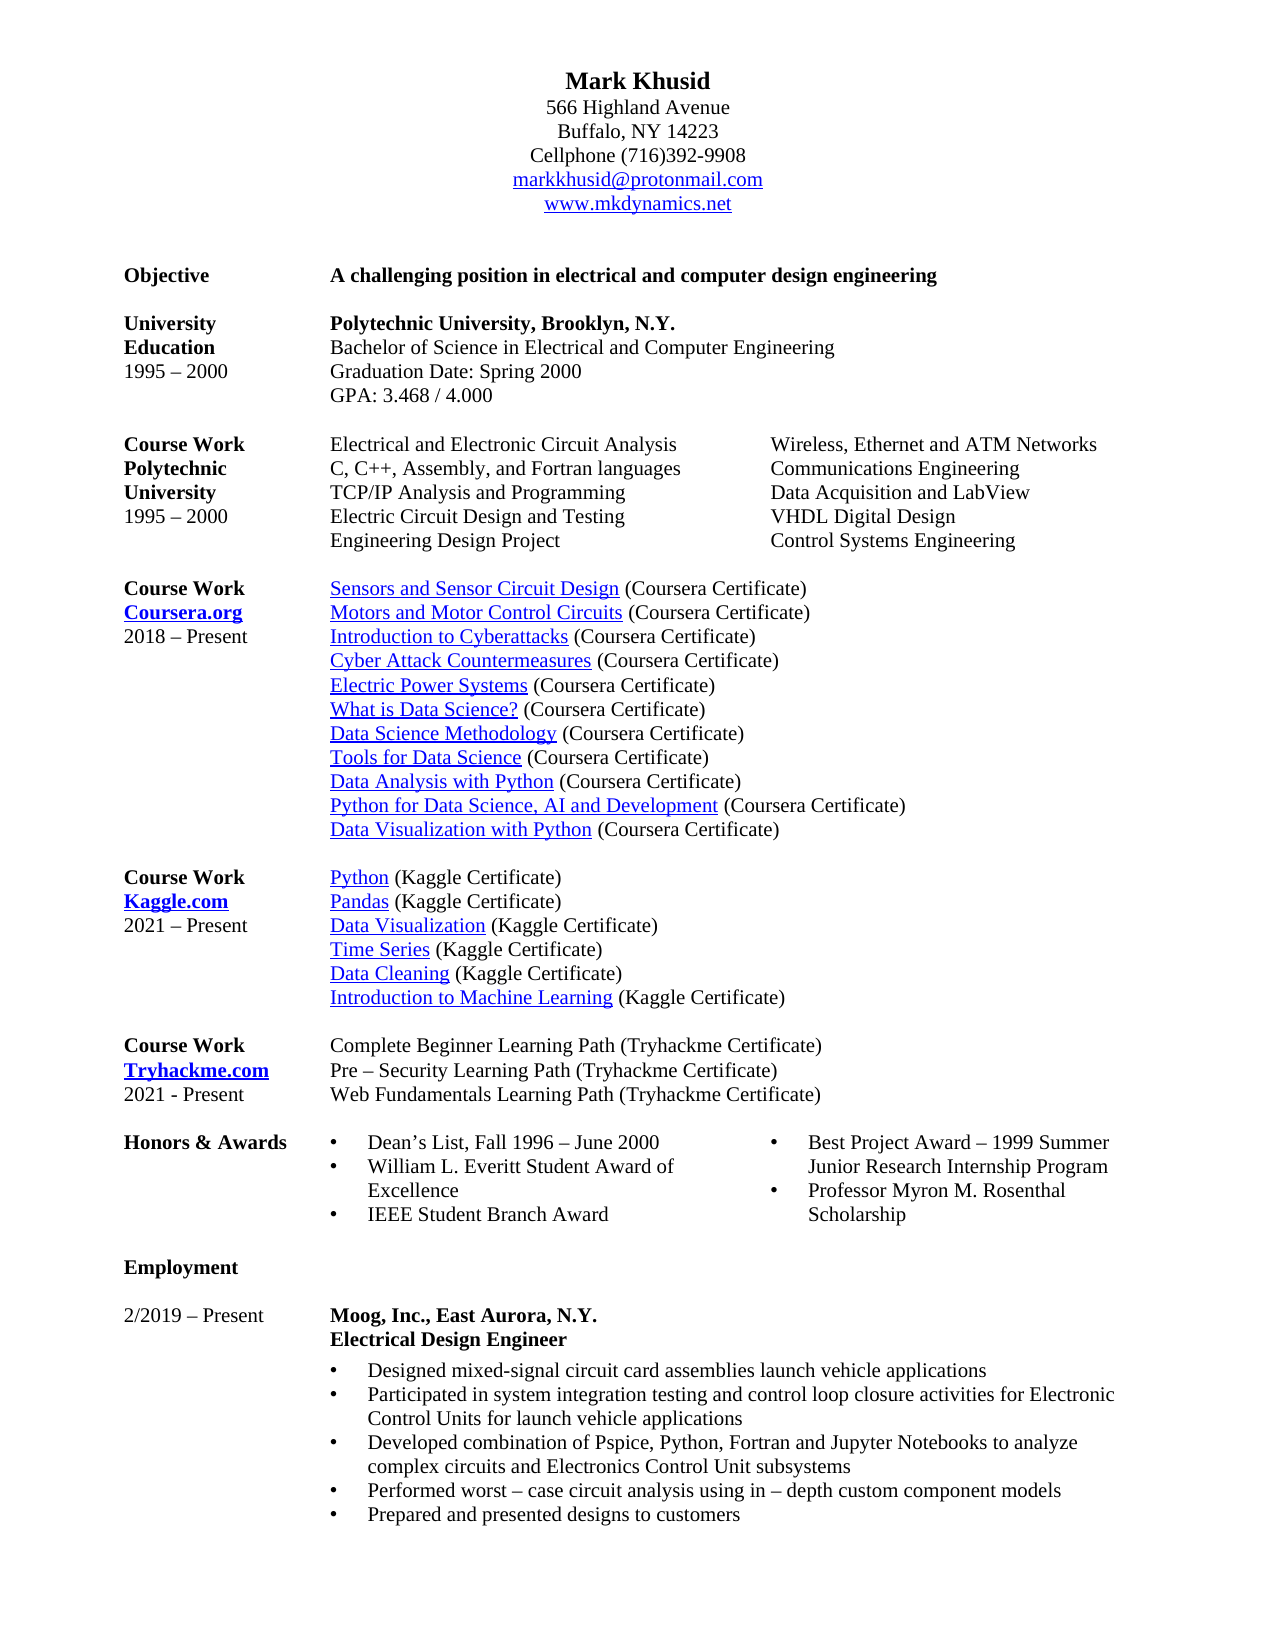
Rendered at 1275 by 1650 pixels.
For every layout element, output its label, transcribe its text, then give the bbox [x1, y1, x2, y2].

table_cell [319, 1255, 1163, 1279]
table_cell [113, 1358, 319, 1526]
table_cell [113, 552, 319, 576]
table_cell Course Work Kaggle.com 2021 – Present [113, 865, 319, 1009]
table_cell Best Project Award – 1999 Summer Junior Research Internship Program Professor Myron M. Rosenthal Scholarship [759, 1130, 1163, 1231]
table_cell Electrical and Electronic Circuit Analysis C, C++, Assembly, and Fortran languages TCP/IP Analysis and Programming Electric Circuit Design and Testing Engineering Design Project [319, 432, 759, 552]
table_cell Objective [113, 263, 319, 287]
table_cell [113, 1231, 319, 1255]
table_cell Sensors and Sensor Circuit Design (Coursera Certificate) Motors and Motor Control Circuits (Coursera Certificate) Introduction to Cyberattacks (Coursera Certificate) Cyber Attack Countermeasures (Coursera Certificate) Electric Power Systems (Coursera Certificate) What is Data Science? (Coursera Certificate) Data Science Methodology (Coursera Certificate) Tools for Data Science (Coursera Certificate) Data Analysis with Python (Coursera Certificate) Python for Data Science, AI and Development (Coursera Certificate) Data Visualization with Python (Coursera Certificate) [319, 576, 1163, 841]
table_cell [319, 1231, 1163, 1255]
table_cell 2/2019 – Present [113, 1303, 319, 1358]
table_cell Dean’s List, Fall 1996 – June 2000 William L. Everitt Student Award of Excellence IEEE Student Branch Award [319, 1130, 759, 1231]
table_cell Honors & Awards [113, 1130, 319, 1231]
table_cell [319, 1106, 1163, 1130]
table_cell [113, 1554, 319, 1581]
table_cell [113, 287, 1163, 311]
table_cell [113, 1279, 319, 1303]
table_cell [113, 1526, 319, 1554]
table_cell [319, 1009, 1163, 1033]
table_cell Wireless, Ethernet and ATM Networks Communications Engineering Data Acquisition and LabView VHDL Digital Design Control Systems Engineering [759, 432, 1163, 552]
table_cell A challenging position in electrical and computer design engineering [319, 263, 1163, 287]
table_cell Course Work Polytechnic University 1995 – 2000 [113, 432, 319, 552]
table_cell [113, 841, 319, 865]
table_cell Designed mixed-signal circuit card assemblies launch vehicle applications Participated in system integration testing and control loop closure activities for Electronic Control Units for launch vehicle applications Developed combination of Pspice, Python, Fortran and Jupyter Notebooks to analyze complex circuits and Electronics Control Unit subsystems Performed worst – case circuit analysis using in – depth custom component models Prepared and presented designs to customers [319, 1358, 1163, 1526]
table_cell Course Work Coursera.org 2018 – Present [113, 576, 319, 841]
table_cell [319, 1526, 1163, 1554]
table_cell [113, 1009, 319, 1033]
table_cell University Education 1995 – 2000 [113, 311, 319, 408]
table_cell Python (Kaggle Certificate) Pandas (Kaggle Certificate) Data Visualization (Kaggle Certificate) Time Series (Kaggle Certificate) Data Cleaning (Kaggle Certificate) Introduction to Machine Learning (Kaggle Certificate) [319, 865, 1163, 1009]
table_cell [319, 1554, 1163, 1581]
table_cell Employment [113, 1255, 319, 1279]
table_cell [113, 408, 1163, 432]
table_cell Polytechnic University, Brooklyn, N.Y. Bachelor of Science in Electrical and Computer Engineering Graduation Date: Spring 2000 GPA: 3.468 / 4.000 [319, 311, 1163, 408]
table_cell Moog, Inc., East Aurora, N.Y. Electrical Design Engineer [319, 1303, 1163, 1358]
table_cell Complete Beginner Learning Path (Tryhackme Certificate) Pre – Security Learning Path (Tryhackme Certificate) Web Fundamentals Learning Path (Tryhackme Certificate) [319, 1034, 1163, 1106]
table_cell [113, 1106, 319, 1130]
table_header Mark Khusid 566 Highland Avenue Buffalo, NY 14223 Cellphone (716)392-9908 markkhusid@protonmail.com www.mkdynamics.net [113, 66, 1163, 234]
table_cell [319, 841, 1163, 865]
table_cell [319, 552, 1163, 576]
table_cell [113, 234, 1163, 263]
table_cell Course Work Tryhackme.com 2021 - Present [113, 1034, 319, 1106]
table_cell [319, 1279, 1163, 1303]
